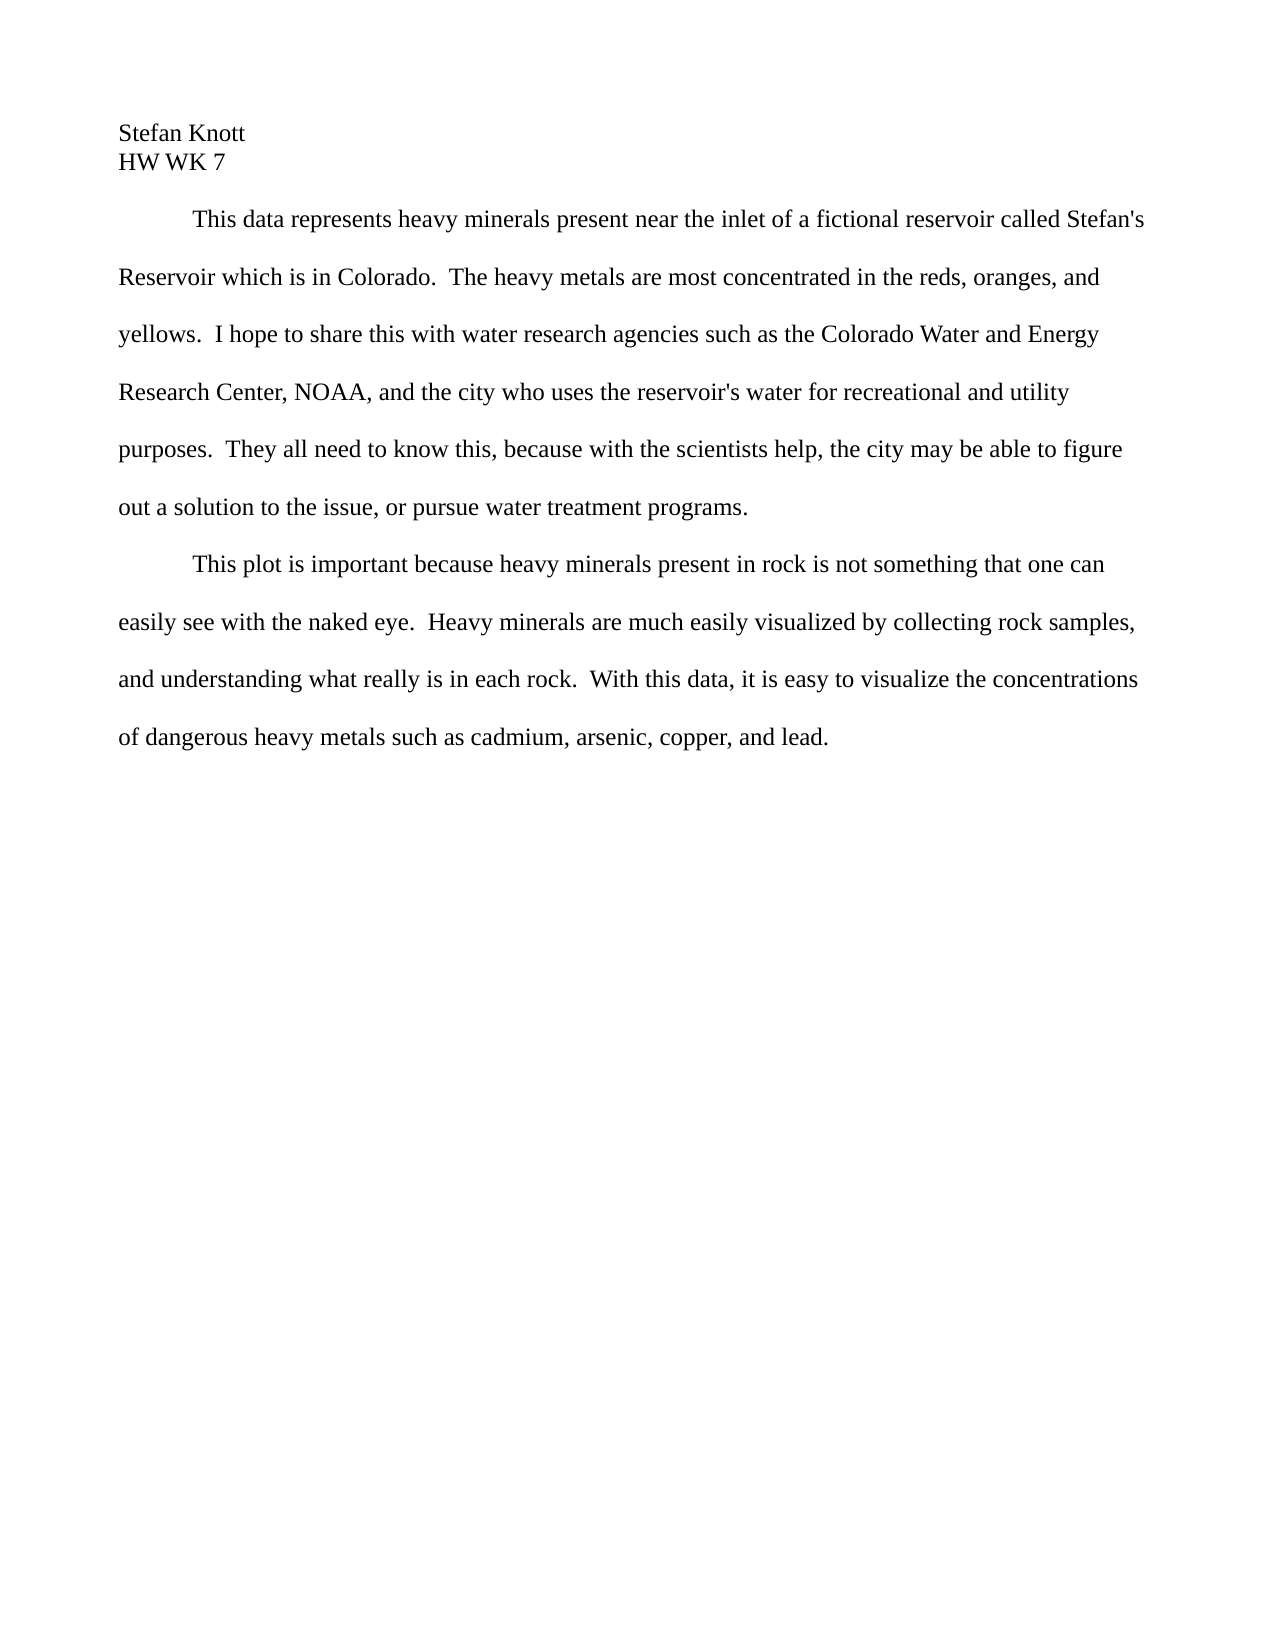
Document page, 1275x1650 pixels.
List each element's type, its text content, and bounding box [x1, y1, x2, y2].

text Stefan Knott [118, 118, 1157, 147]
text This plot is important because heavy minerals present in rock is not something that one can easily see with the naked eye. Heavy minerals are much easily visualized by collecting rock samples, and understanding what really is in each rock. With this data, it is easy to visualize the concentrations of dangerous heavy metals such as cadmium, arsenic, copper, and lead. [118, 549, 1157, 751]
text This data represents heavy minerals present near the inlet of a fictional reservoir called Stefan's Reservoir which is in Colorado. The heavy metals are most concentrated in the reds, oranges, and yellows. I hope to share this with water research agencies such as the Colorado Water and Energy Research Center, NOAA, and the city who uses the reservoir's water for recreational and utility purposes. They all need to know this, because with the scientists help, the city may be able to figure out a solution to the issue, or pursue water treatment programs. [118, 204, 1157, 521]
text HW WK 7 [118, 147, 1157, 176]
